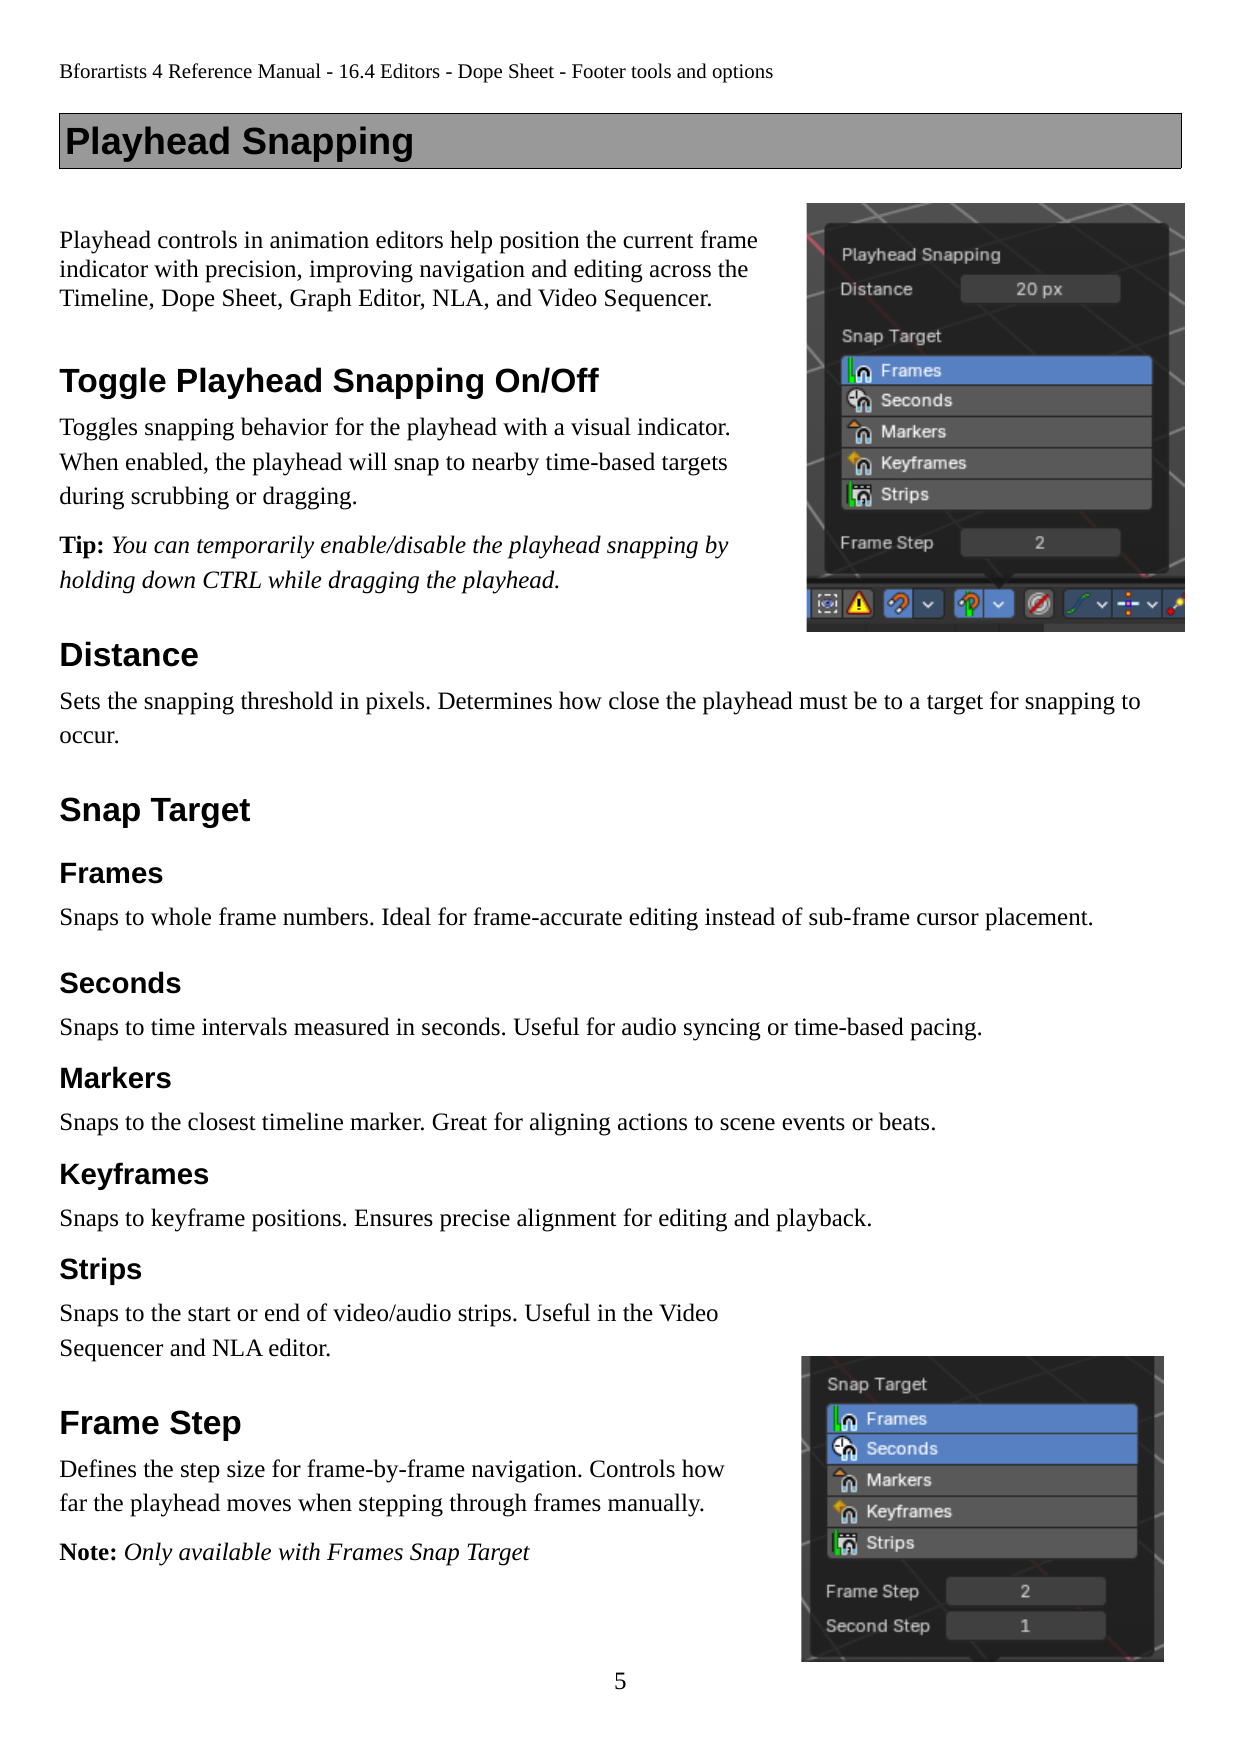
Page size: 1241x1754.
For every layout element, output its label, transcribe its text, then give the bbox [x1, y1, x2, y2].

text Toggles snapping behavior for the playhead with a visual indicator. When enabled, the playhead will snap to nearby time-based targets during scrubbing or dragging. [59, 412, 806, 510]
text Sets the snapping threshold in pixels. Determines how close the playhead must be to a target for snapping to occur. [59, 686, 1181, 749]
subtitle Frame Step [59, 1402, 801, 1441]
subtitle Seconds [59, 966, 1181, 1000]
text Snaps to the start or end of video/audio strips. Useful in the Video Sequencer and NLA editor. [59, 1298, 1181, 1361]
text Snaps to keyframe positions. Ensures precise alignment for editing and playback. [59, 1203, 1181, 1232]
table_header Playhead Snapping [60, 114, 1181, 168]
picture [806, 203, 1185, 632]
subtitle Toggle Playhead Snapping On/Off [59, 361, 806, 400]
picture [801, 1356, 1164, 1662]
text Snaps to the closest timeline marker. Great for aligning actions to scene events or beats. [59, 1107, 1181, 1136]
text Snaps to whole frame numbers. Ideal for frame-accurate editing instead of sub-frame cursor placement. [59, 902, 1181, 931]
text Snaps to time intervals measured in seconds. Useful for audio syncing or time-based pacing. [59, 1012, 1181, 1041]
text Note: Only available with Frames Snap Target [59, 1537, 801, 1566]
subtitle Markers [59, 1061, 1181, 1095]
subtitle Keyframes [59, 1157, 1181, 1190]
subtitle [1164, 1402, 1181, 1441]
subtitle Frames [59, 856, 1181, 890]
subtitle Strips [59, 1252, 1181, 1286]
subtitle Snap Target [59, 790, 1181, 829]
text Defines the step size for frame-by-frame navigation. Controls how far the playhead moves when stepping through frames manually. [59, 1454, 801, 1517]
subtitle Distance [59, 635, 1181, 673]
text Playhead controls in animation editors help position the current frame indicator with precision, improving navigation and editing across the Timeline, Dope Sheet, Graph Editor, NLA, and Video Sequencer. [59, 225, 806, 312]
text Tip: You can temporarily enable/disable the playhead snapping by holding down CTRL while dragging the playhead. [59, 530, 806, 594]
